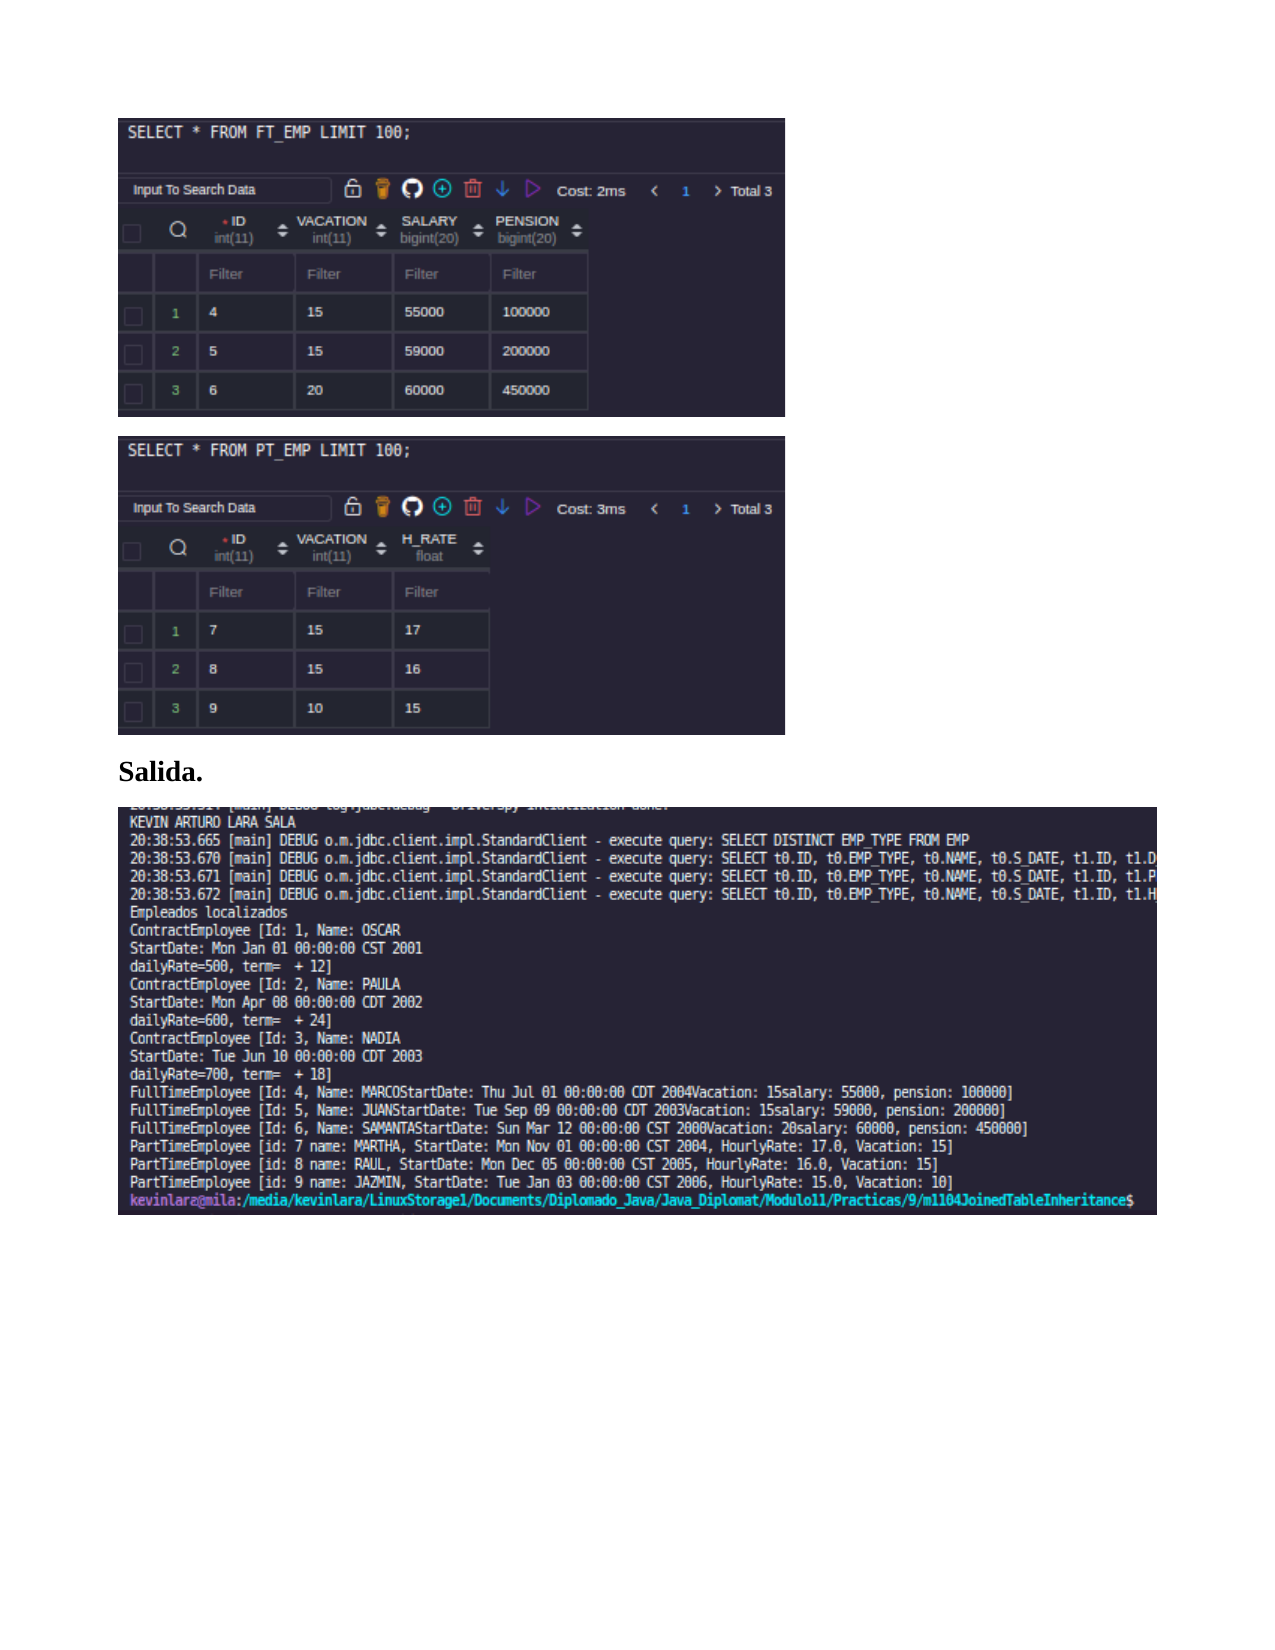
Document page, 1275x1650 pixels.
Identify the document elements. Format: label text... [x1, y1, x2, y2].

text Salida. [118, 754, 1157, 788]
picture [118, 118, 786, 417]
picture [118, 436, 786, 735]
picture [118, 807, 1157, 1215]
